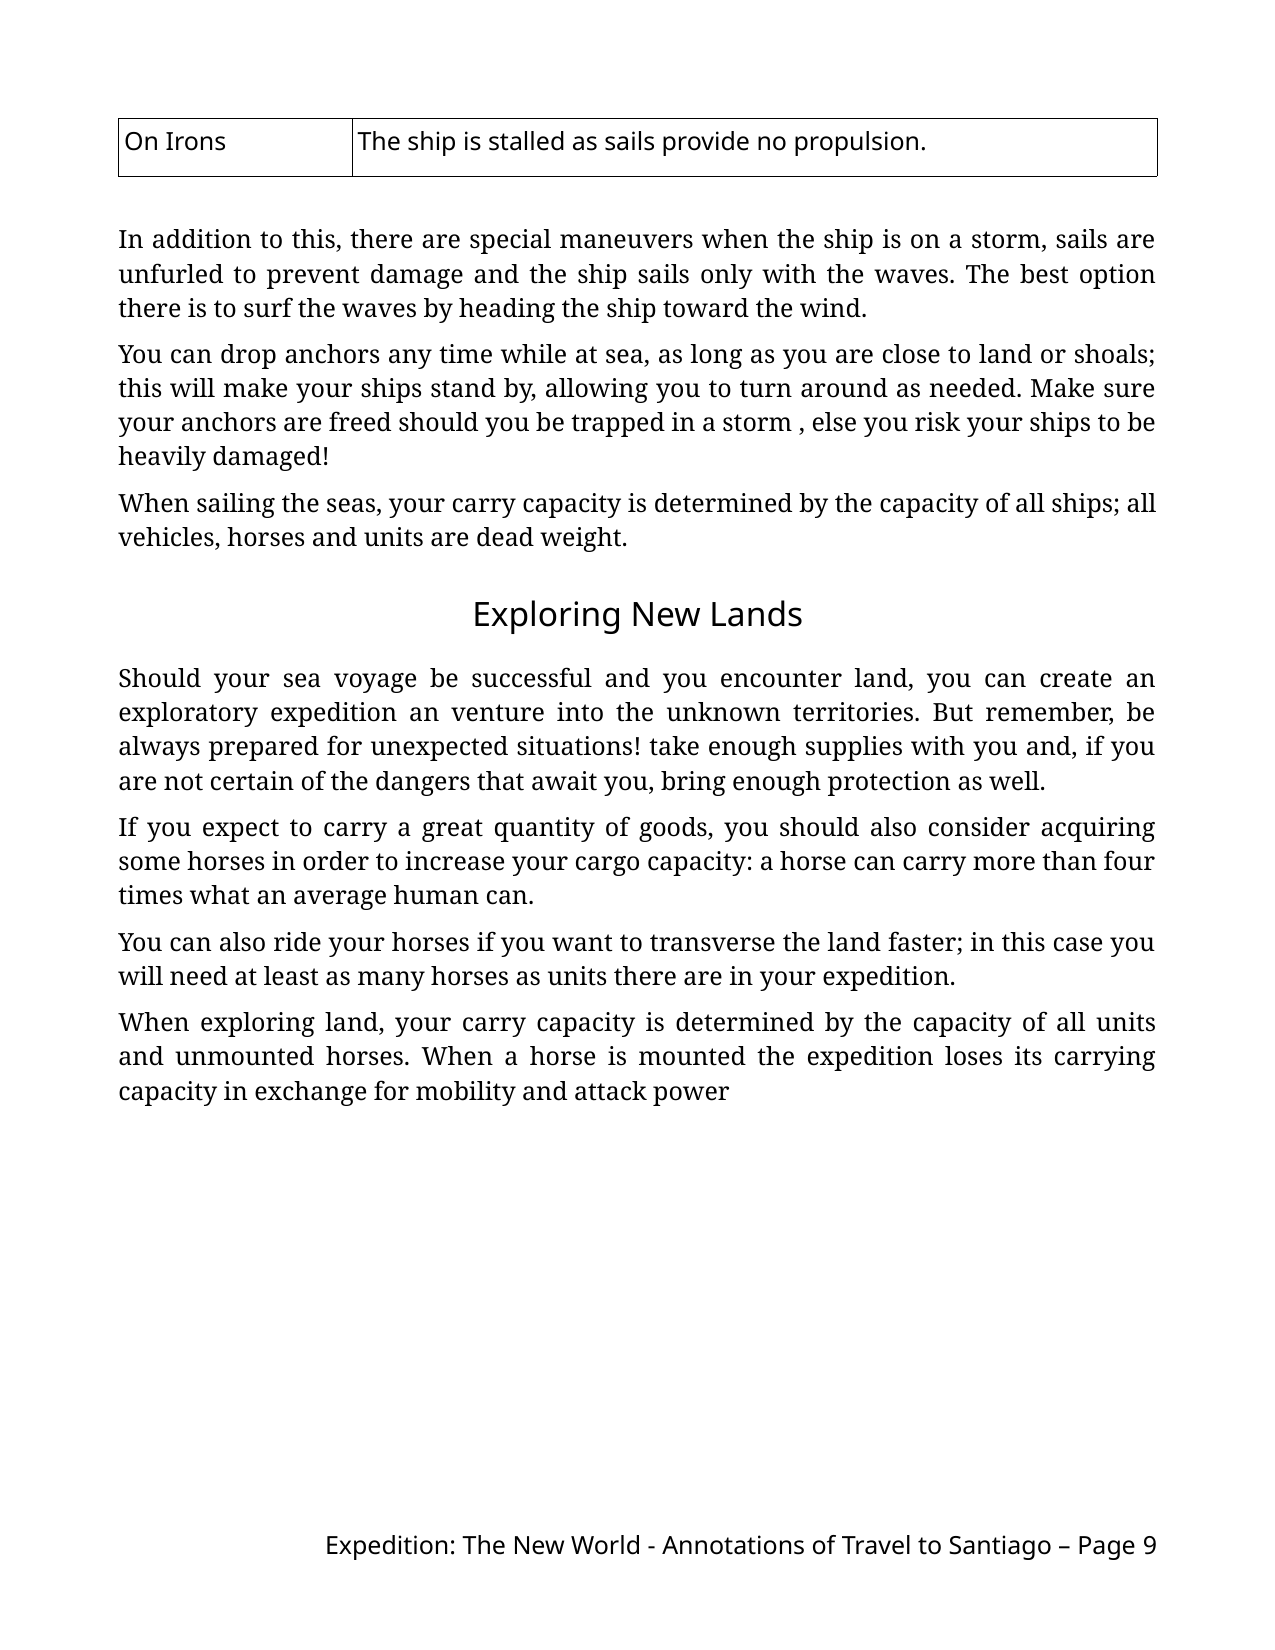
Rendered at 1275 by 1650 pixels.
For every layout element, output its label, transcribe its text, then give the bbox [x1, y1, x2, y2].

subtitle Exploring New Lands [118, 591, 1157, 637]
text Should your sea voyage be successful and you encounter land, you can create an exploratory expedition an venture into the unknown territories. But remember, be always prepared for unexpected situations! take enough supplies with you and, if you are not certain of the dangers that await you, bring enough protection as well. [118, 661, 1157, 797]
text When exploring land, your carry capacity is determined by the capacity of all units and unmounted horses. When a horse is mounted the expedition loses its carrying capacity in exchange for mobility and attack power [118, 1005, 1157, 1107]
text You can also ride your horses if you want to transverse the land faster; in this case you will need at least as many horses as units there are in your expedition. [118, 924, 1157, 992]
text If you expect to carry a great quantity of goods, you should also consider acquiring some horses in order to increase your cargo capacity: a horse can carry more than four times what an average human can. [118, 810, 1157, 912]
text In addition to this, there are special maneuvers when the ship is on a storm, sails are unfurled to prevent damage and the ship sails only with the waves. The best option there is to surf the waves by heading the ship toward the wind. [118, 222, 1157, 324]
table_cell On Irons [119, 119, 352, 176]
text You can drop anchors any time while at sea, as long as you are close to land or shoals; this will make your ships stand by, allowing you to turn around as needed. Make sure your anchors are freed should you be trapped in a storm , else you risk your ships to be heavily damaged! [118, 337, 1157, 473]
table_cell The ship is stalled as sails provide no propulsion. [353, 119, 1157, 176]
text When sailing the seas, your carry capacity is determined by the capacity of all ships; all vehicles, horses and units are dead weight. [118, 486, 1157, 554]
